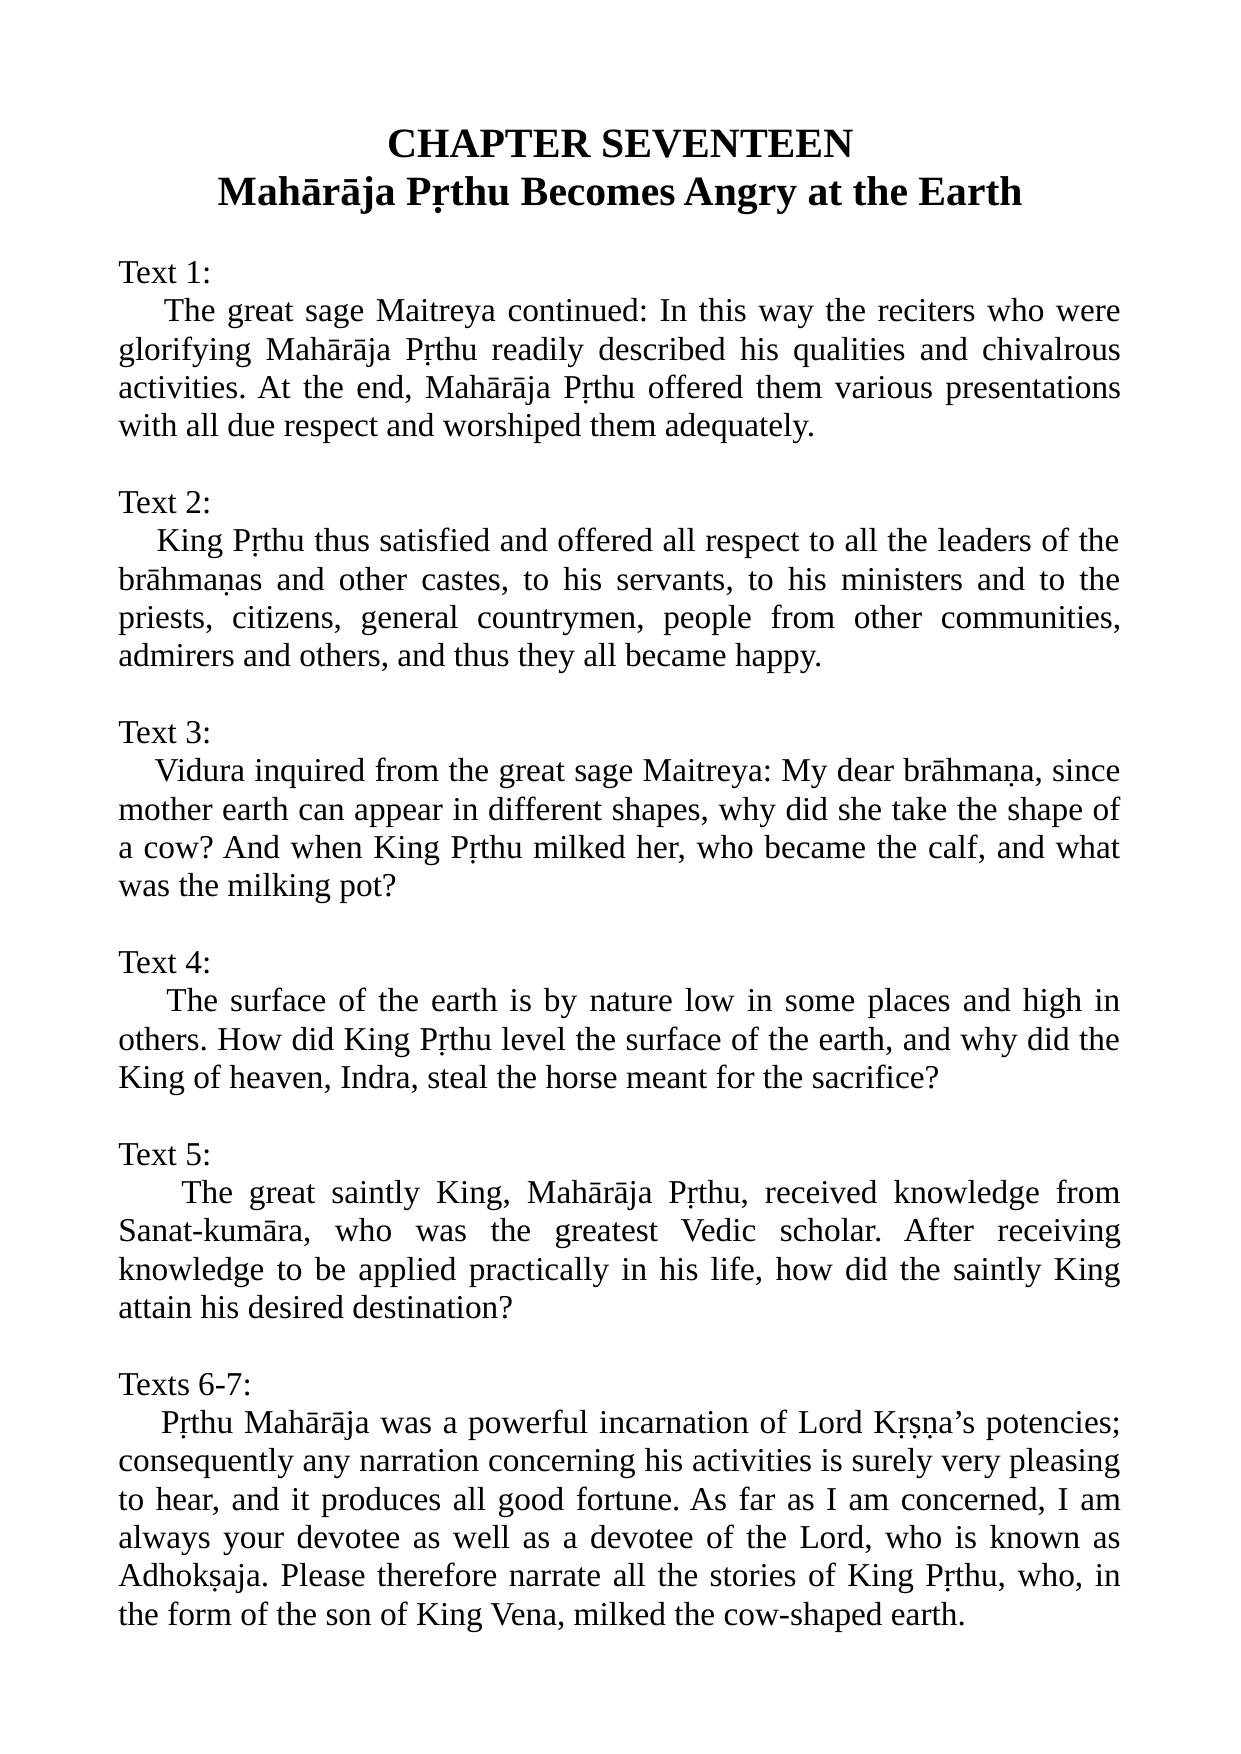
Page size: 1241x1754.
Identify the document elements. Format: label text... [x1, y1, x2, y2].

text Text 3: [118, 712, 1122, 751]
text Vidura inquired from the great sage Maitreya: My dear brāhmaṇa, since mother earth can appear in different shapes, why did she take the shape of a cow? And when King Pṛthu milked her, who became the calf, and what was the milking pot? [118, 751, 1122, 904]
text Text 4: [118, 942, 1122, 981]
text The great saintly King, Mahārāja Pṛthu, received knowledge from Sanat-kumāra, who was the greatest Vedic scholar. After receiving knowledge to be applied practically in his life, how did the saintly King attain his desired destination? [118, 1172, 1122, 1326]
text Text 5: [118, 1134, 1122, 1172]
text Text 2: [118, 482, 1122, 521]
text CHAPTER SEVENTEEN [118, 118, 1122, 166]
text Pṛthu Mahārāja was a powerful incarnation of Lord Kṛṣṇa’s potencies; consequently any narration concerning his activities is surely very pleasing to hear, and it produces all good fortune. As far as I am concerned, I am always your devotee as well as a devotee of the Lord, who is known as Adhokṣaja. Please therefore narrate all the stories of King Pṛthu, who, in the form of the son of King Vena, milked the cow-shaped earth. [118, 1402, 1122, 1632]
text The surface of the earth is by nature low in some places and high in others. How did King Pṛthu level the surface of the earth, and why did the King of heaven, Indra, steal the horse meant for the sacrifice? [118, 981, 1122, 1096]
text Text 1: [118, 252, 1122, 291]
text Mahārāja Pṛthu Becomes Angry at the Earth [118, 166, 1122, 214]
text The great sage Maitreya continued: In this way the reciters who were glorifying Mahārāja Pṛthu readily described his qualities and chivalrous activities. At the end, Mahārāja Pṛthu offered them various presentations with all due respect and worshiped them adequately. [118, 291, 1122, 444]
text King Pṛthu thus satisfied and offered all respect to all the leaders of the brāhmaṇas and other castes, to his servants, to his ministers and to the priests, citizens, general countrymen, people from other communities, admirers and others, and thus they all became happy. [118, 521, 1122, 674]
text Texts 6-7: [118, 1364, 1122, 1402]
